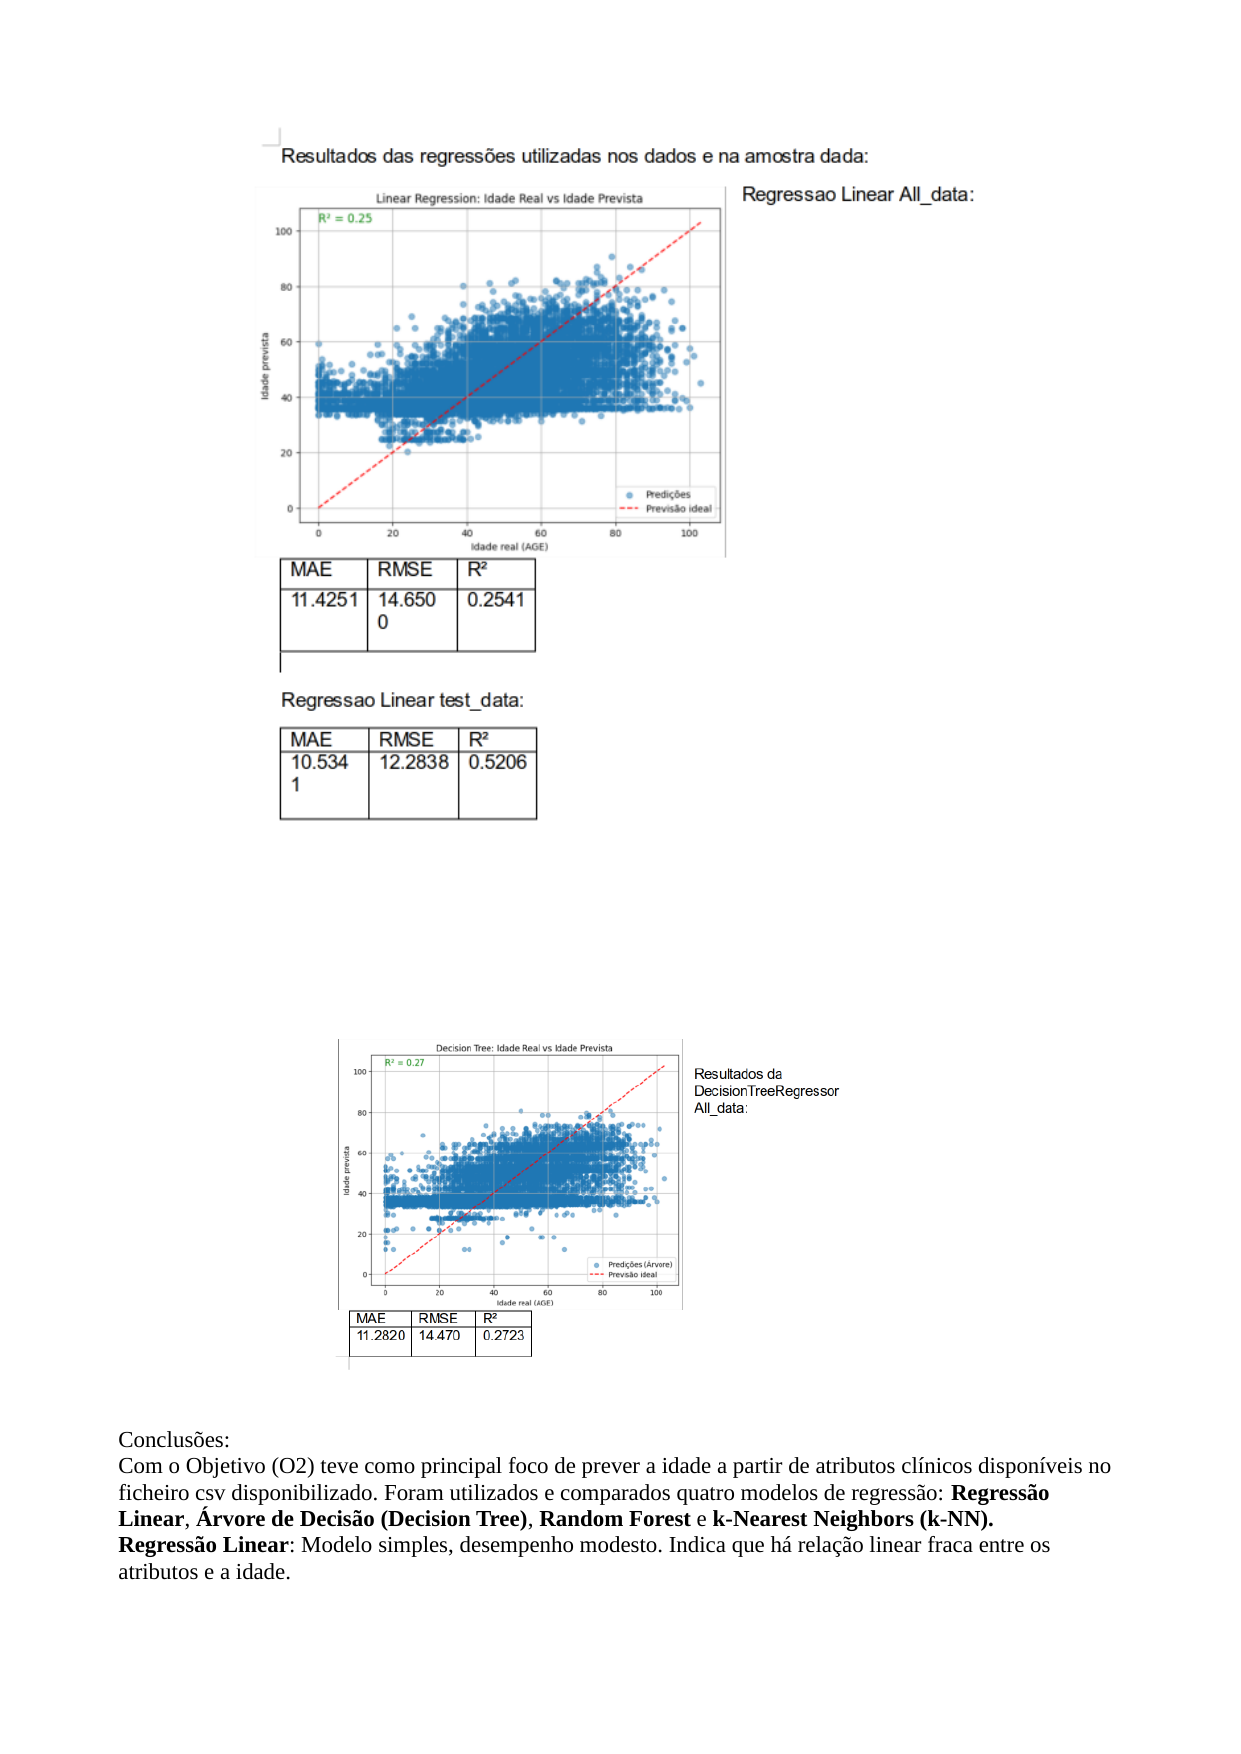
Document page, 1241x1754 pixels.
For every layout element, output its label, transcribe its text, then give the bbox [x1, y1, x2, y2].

text Conclusões: [118, 1426, 1122, 1452]
text Regressão Linear: Modelo simples, desempenho modesto. Indica que há relação linear fraca entre os atributos e a idade. [118, 1531, 1122, 1584]
picture [316, 1018, 867, 1407]
picture [235, 118, 1005, 847]
text Com o Objetivo (O2) teve como principal foco de prever a idade a partir de atributos clínicos disponíveis no ficheiro csv disponibilizado. Foram utilizados e comparados quatro modelos de regressão: Regressão Linear, Árvore de Decisão (Decision Tree), Random Forest e k-Nearest Neighbors (k-NN). [118, 1452, 1122, 1531]
